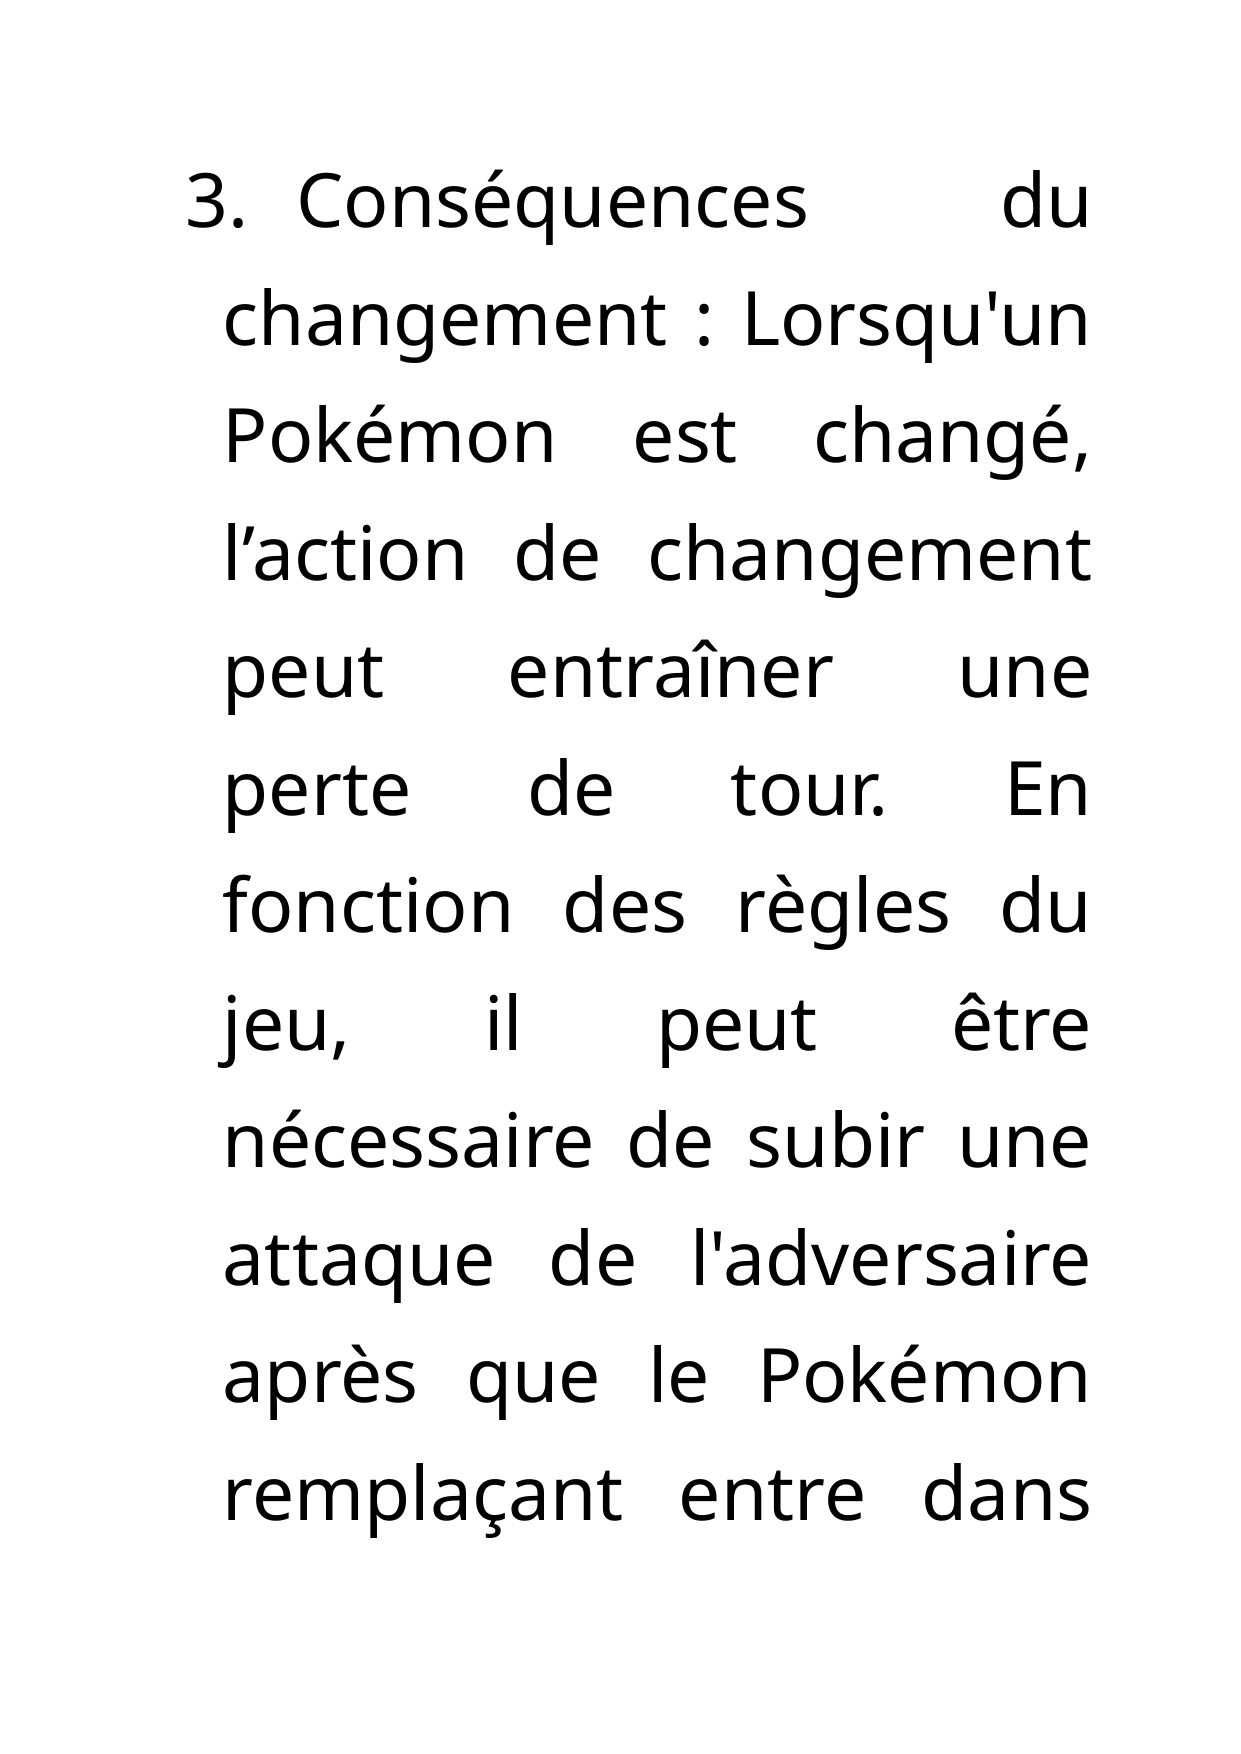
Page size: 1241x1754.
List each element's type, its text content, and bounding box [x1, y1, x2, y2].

list Conséquences du changement : Lorsqu'un Pokémon est changé, l’action de changement peut entraîner une perte de tour. En fonction des règles du jeu, il peut être nécessaire de subir une attaque de l'adversaire après que le Pokémon remplaçant entre dans [185, 148, 1093, 1542]
